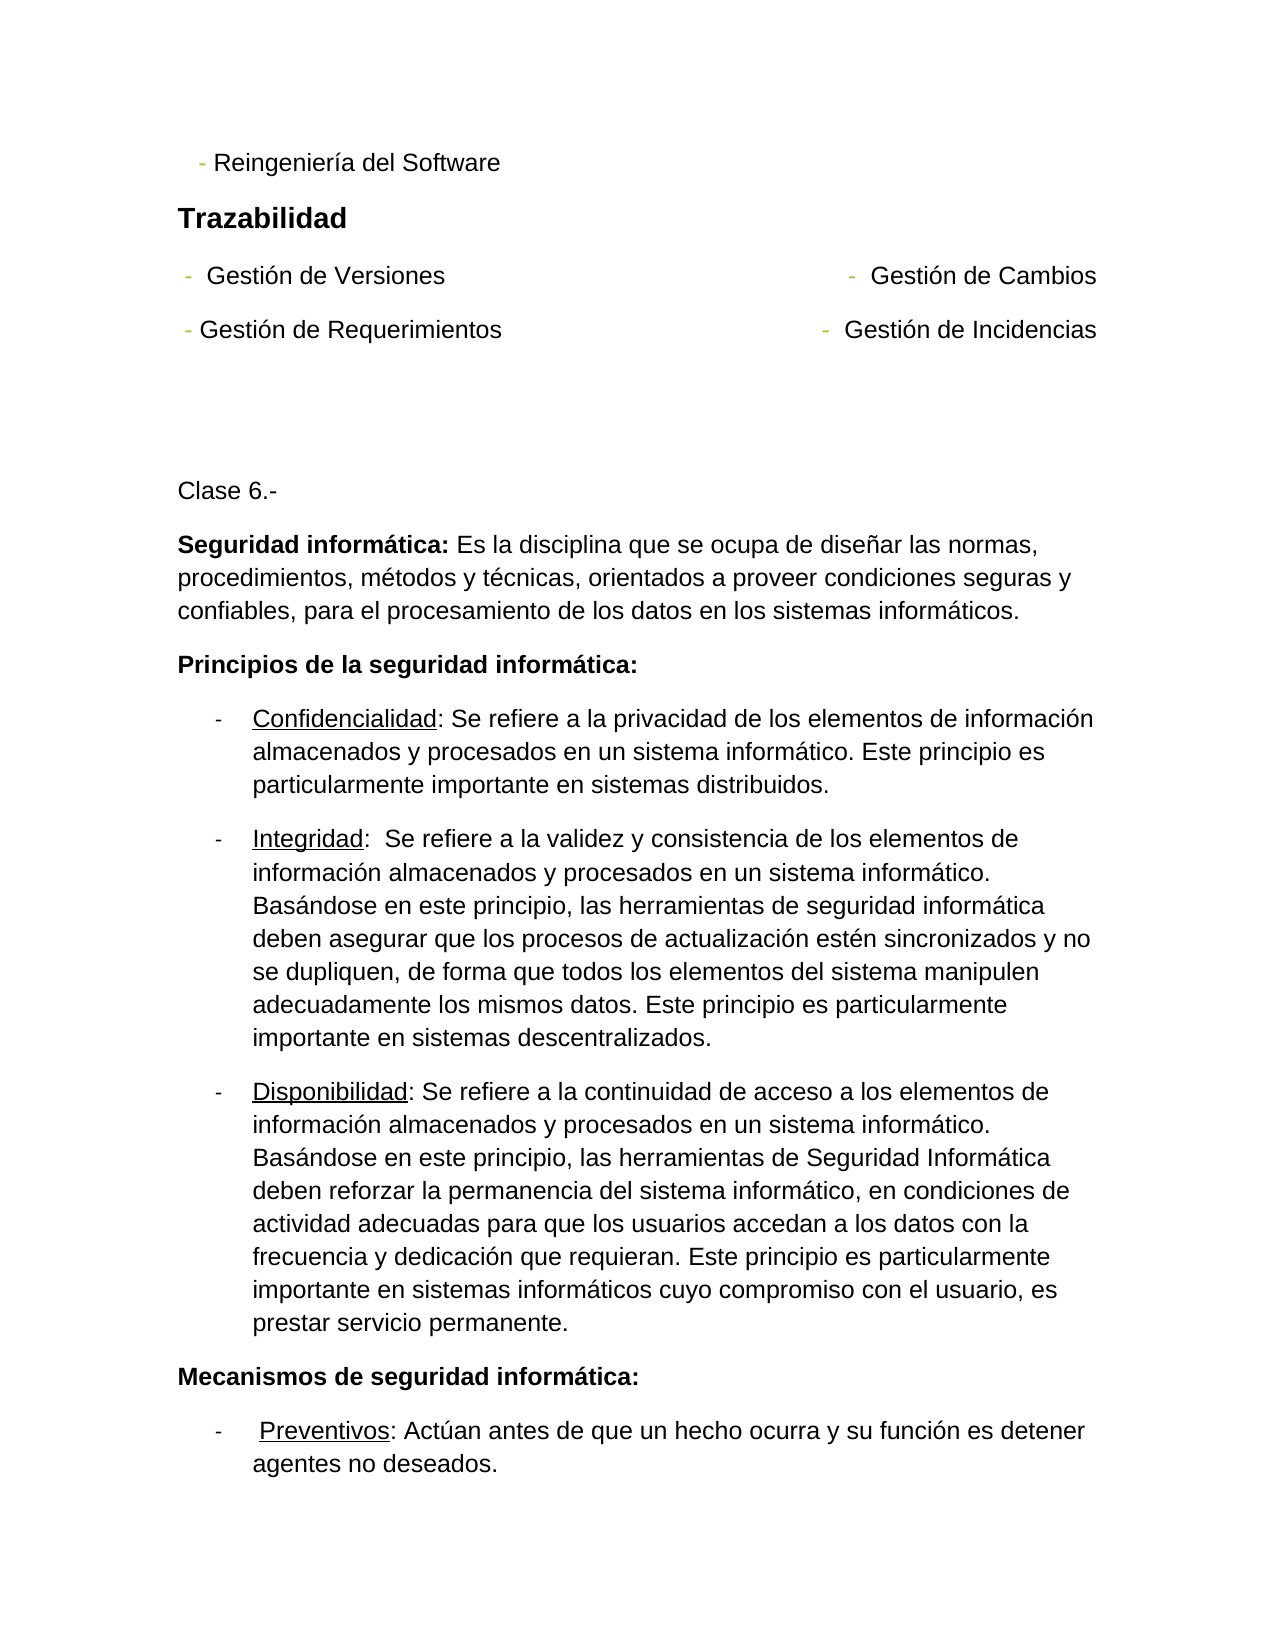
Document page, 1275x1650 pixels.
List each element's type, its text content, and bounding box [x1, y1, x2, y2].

text - Reingeniería del Software [177, 148, 1098, 176]
text - Gestión de Versiones - Gestión de Cambios [177, 261, 1098, 289]
text Mecanismos de seguridad informática: [177, 1362, 1098, 1391]
text - Gestión de Requerimientos - Gestión de Incidencias [177, 315, 1098, 343]
text Clase 6.- [177, 476, 1098, 505]
text Principios de la seguridad informática: [177, 650, 1098, 679]
list Confidencialidad: Se refiere a la privacidad de los elementos de información almacenados y procesados en un sistema informático. Este principio es particularmente importante en sistemas distribuidos. [215, 704, 1098, 799]
list Integridad: Se refiere a la validez y consistencia de los elementos de información almacenados y procesados en un sistema informático. Basándose en este principio, las herramientas de seguridad informática deben asegurar que los procesos de actualización estén sincronizados y no se dupliquen, de forma que todos los elementos del sistema manipulen adecuadamente los mismos datos. Este principio es particularmente importante en sistemas descentralizados. [215, 824, 1098, 1051]
list Disponibilidad: Se refiere a la continuidad de acceso a los elementos de información almacenados y procesados en un sistema informático. Basándose en este principio, las herramientas de Seguridad Informática deben reforzar la permanencia del sistema informático, en condiciones de actividad adecuadas para que los usuarios accedan a los datos con la frecuencia y dedicación que requieran. Este principio es particularmente importante en sistemas informáticos cuyo compromiso con el usuario, es prestar servicio permanente. [215, 1077, 1098, 1337]
text Trazabilidad [177, 201, 1098, 235]
list Preventivos: Actúan antes de que un hecho ocurra y su función es detener agentes no deseados. [215, 1416, 1098, 1478]
text Seguridad informática: Es la disciplina que se ocupa de diseñar las normas, procedimientos, métodos y técnicas, orientados a proveer condiciones seguras y confiables, para el procesamiento de los datos en los sistemas informáticos. [177, 530, 1098, 625]
